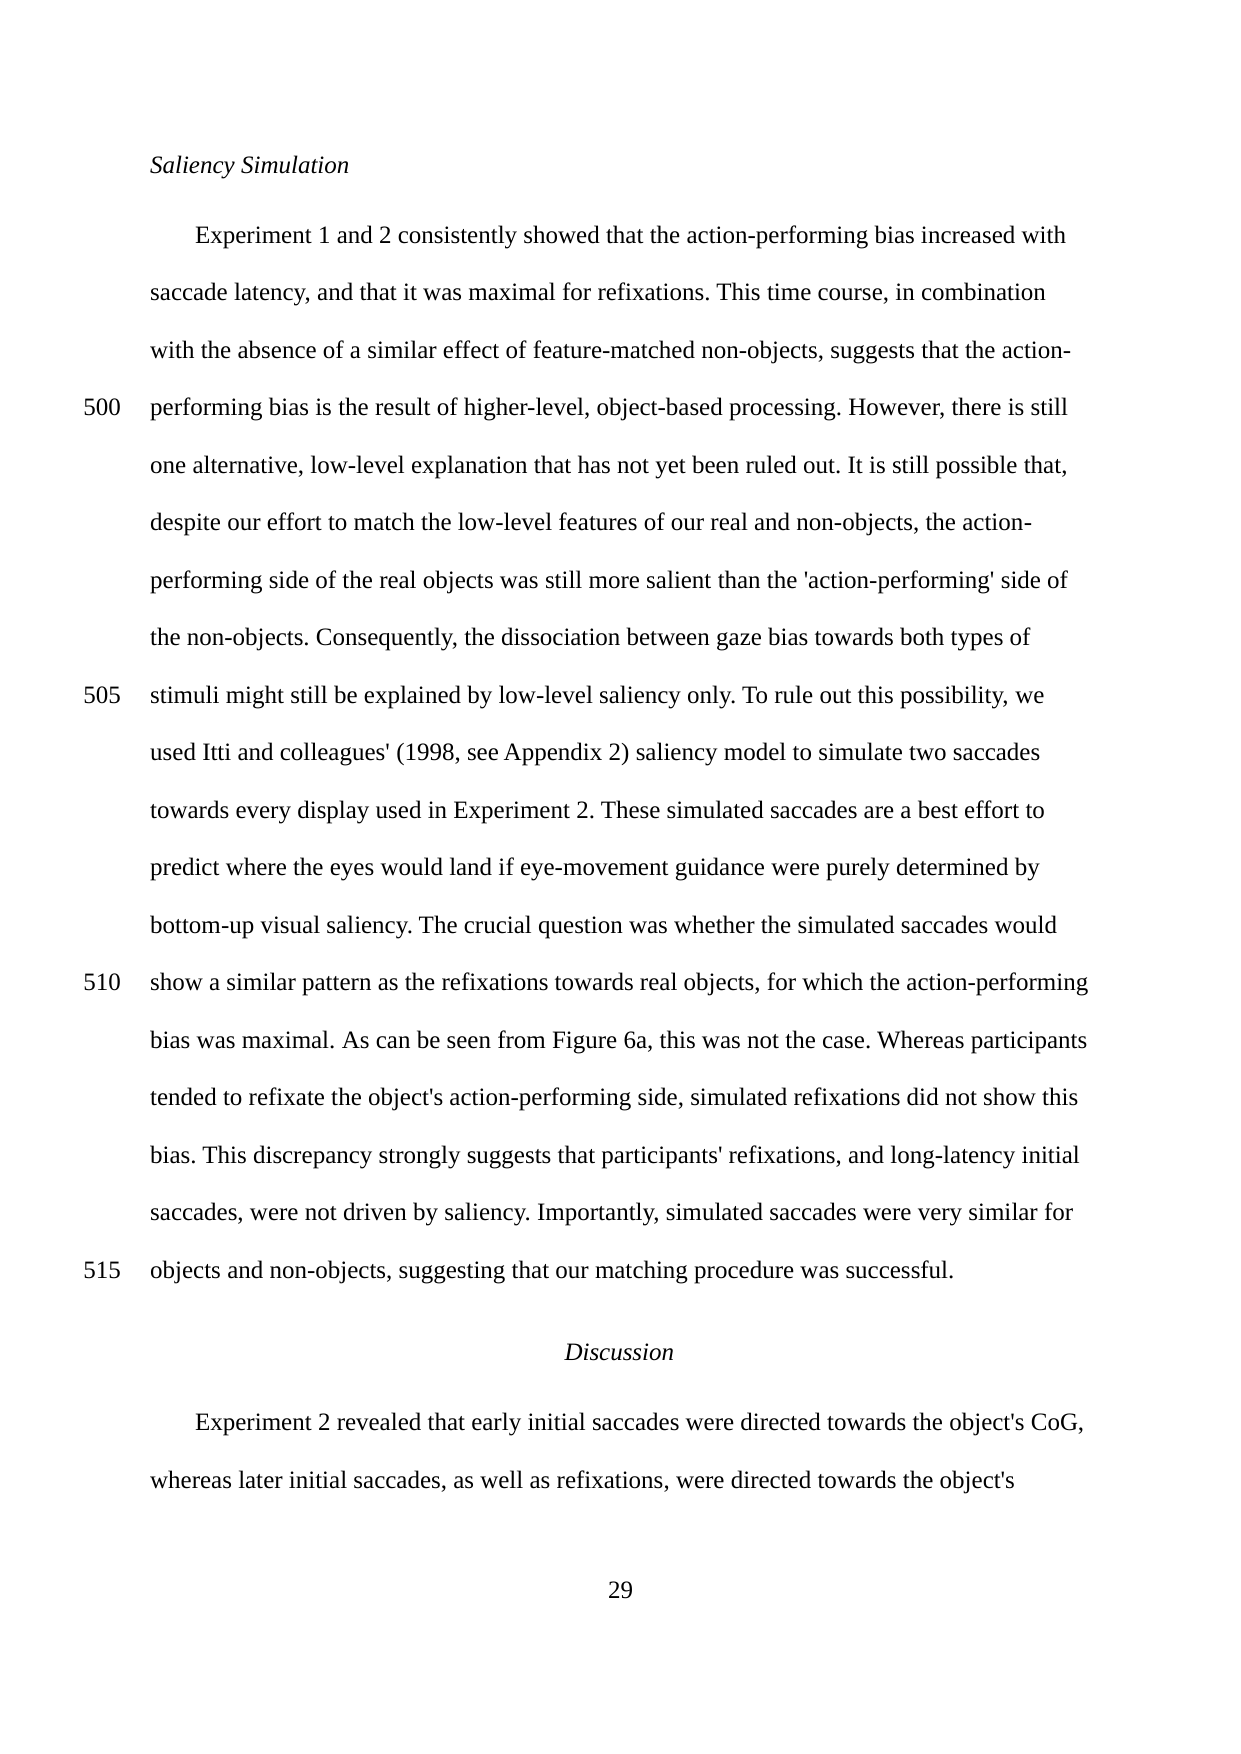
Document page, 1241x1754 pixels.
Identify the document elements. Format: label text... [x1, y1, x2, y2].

text Experiment 1 and 2 consistently showed that the action-performing bias increased with saccade latency, and that it was maximal for refixations. This time course, in combination with the absence of a similar effect of feature-matched non-objects, suggests that the action-performing bias is the result of higher-level, object-based processing. However, there is still one alternative, low-level explanation that has not yet been ruled out. It is still possible that, despite our effort to match the low-level features of our real and non-objects, the action-performing side of the real objects was still more salient than the 'action-performing' side of the non-objects. Consequently, the dissociation between gaze bias towards both types of stimuli might still be explained by low-level saliency only. To rule out this possibility, we used Itti and colleagues' (1998, see Appendix 2) saliency model to simulate two saccades towards every display used in Experiment 2. These simulated saccades are a best effort to predict where the eyes would land if eye-movement guidance were purely determined by bottom-up visual saliency. The crucial question was whether the simulated saccades would show a similar pattern as the refixations towards real objects, for which the action-performing bias was maximal. As can be seen from Figure 6a, this was not the case. Whereas participants tended to refixate the object's action-performing side, simulated refixations did not show this bias. This discrepancy strongly suggests that participants' refixations, and long-latency initial saccades, were not driven by saliency. Importantly, simulated saccades were very similar for objects and non-objects, suggesting that our matching procedure was successful. [150, 220, 1091, 1284]
text Experiment 2 revealed that early initial saccades were directed towards the object's CoG, whereas later initial saccades, as well as refixations, were directed towards the object's [150, 1407, 1091, 1494]
subtitle Saliency Simulation [150, 150, 1091, 179]
subtitle Discussion [150, 1337, 1091, 1366]
